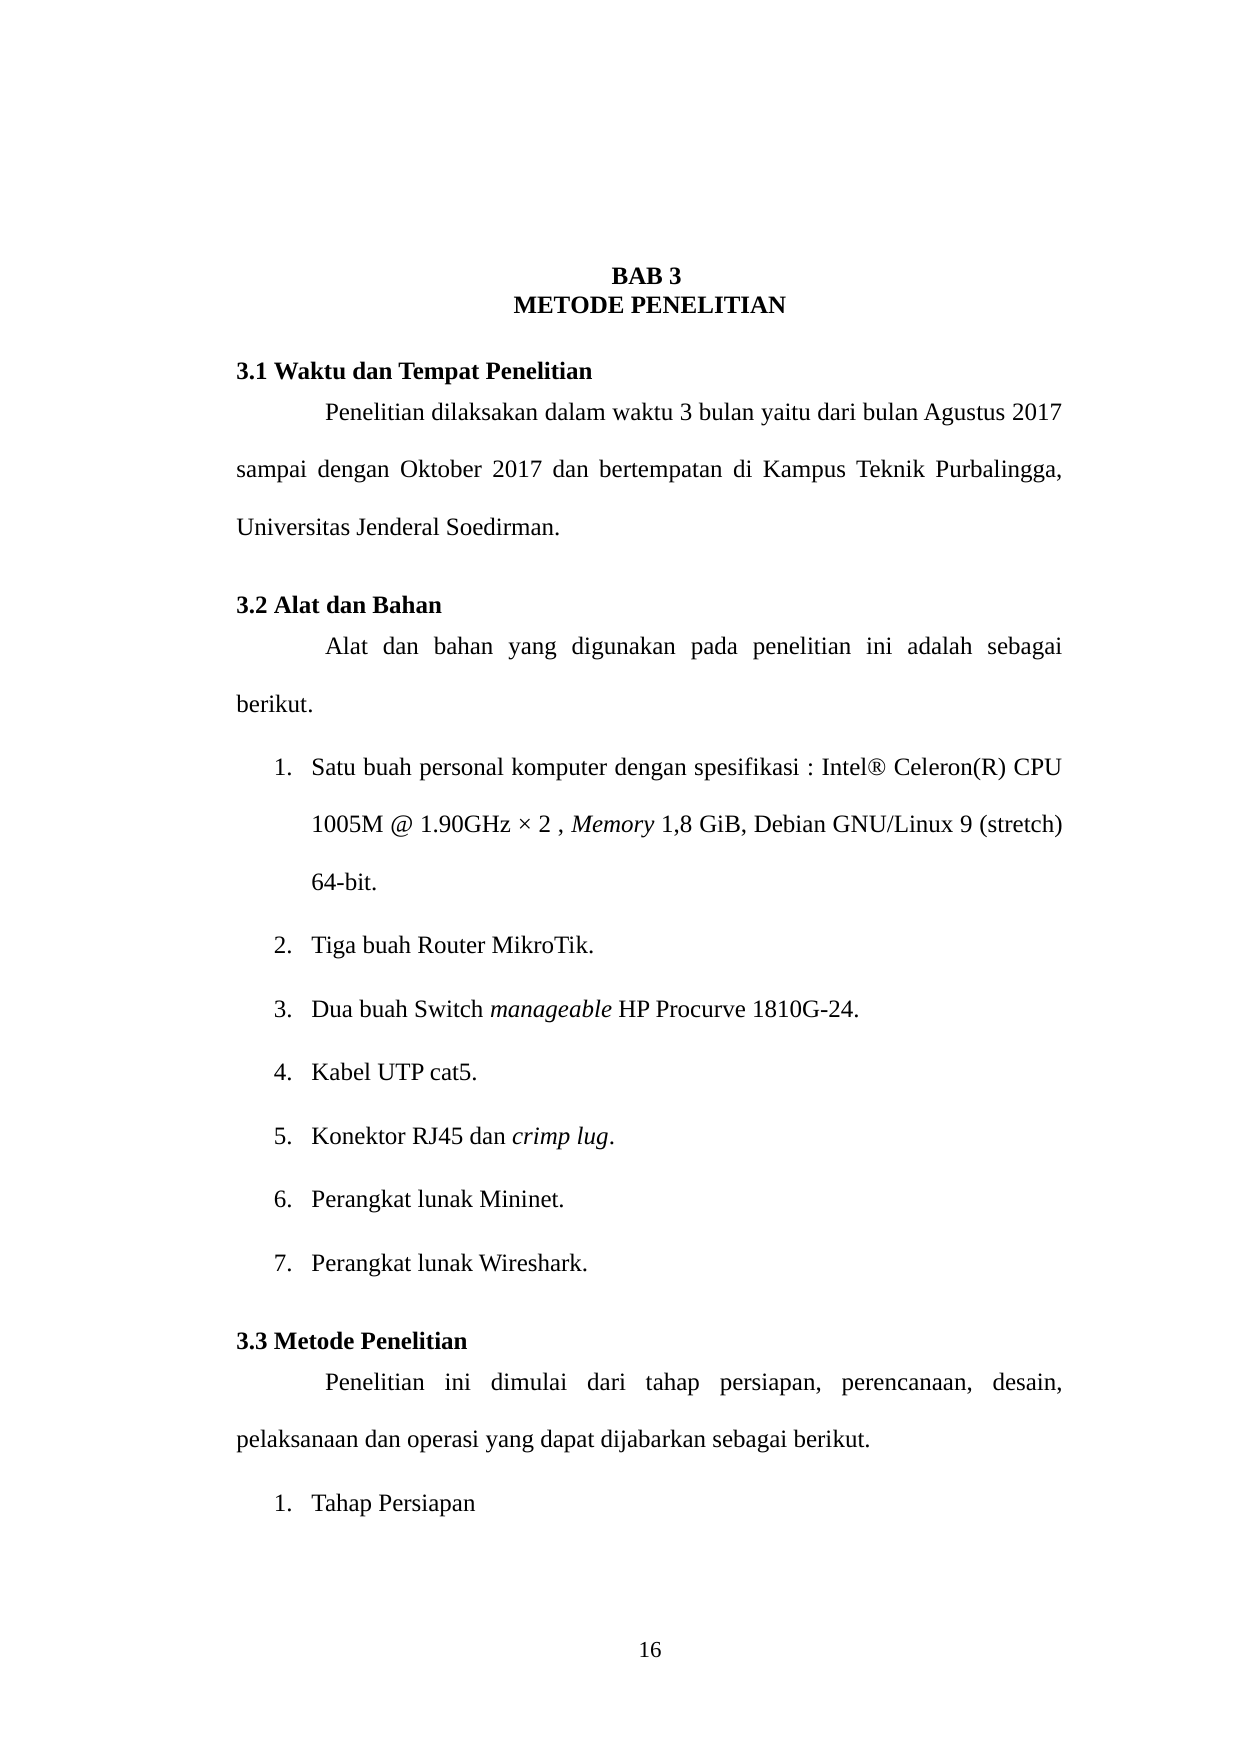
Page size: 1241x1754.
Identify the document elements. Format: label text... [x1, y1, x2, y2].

subtitle Metode Penelitian [236, 1326, 1063, 1354]
list Tiga buah Router MikroTik. [274, 931, 1063, 959]
text Penelitian ini dimulai dari tahap persiapan, perencanaan, desain, pelaksanaan dan operasi yang dapat dijabarkan sebagai berikut. [236, 1367, 1063, 1453]
list Tahap Persiapan [274, 1488, 1063, 1517]
list Perangkat lunak Mininet. [274, 1184, 1063, 1213]
text Penelitian dilaksakan dalam waktu 3 bulan yaitu dari bulan Agustus 2017 sampai dengan Oktober 2017 dan bertempatan di Kampus Teknik Purbalingga, Universitas Jenderal Soedirman. [236, 397, 1063, 541]
subtitle Waktu dan Tempat Penelitian [236, 356, 1063, 384]
list Perangkat lunak Wireshark. [274, 1248, 1063, 1276]
list Kabel UTP cat5. [274, 1057, 1063, 1086]
subtitle Alat dan Bahan [236, 590, 1063, 619]
list Dua buah Switch manageable HP Procurve 1810G-24. [274, 994, 1063, 1023]
list Konektor RJ45 dan crimp lug. [274, 1121, 1063, 1149]
list Satu buah personal komputer dengan spesifikasi : Intel® Celeron(R) CPU 1005M @ 1.90GHz × 2 , Memory 1,8 GiB, Debian GNU/Linux 9 (stretch) 64-bit. [274, 752, 1063, 896]
text Alat dan bahan yang digunakan pada penelitian ini adalah sebagai berikut. [236, 631, 1063, 717]
subtitle METODE PENELITIAN [236, 261, 1063, 318]
